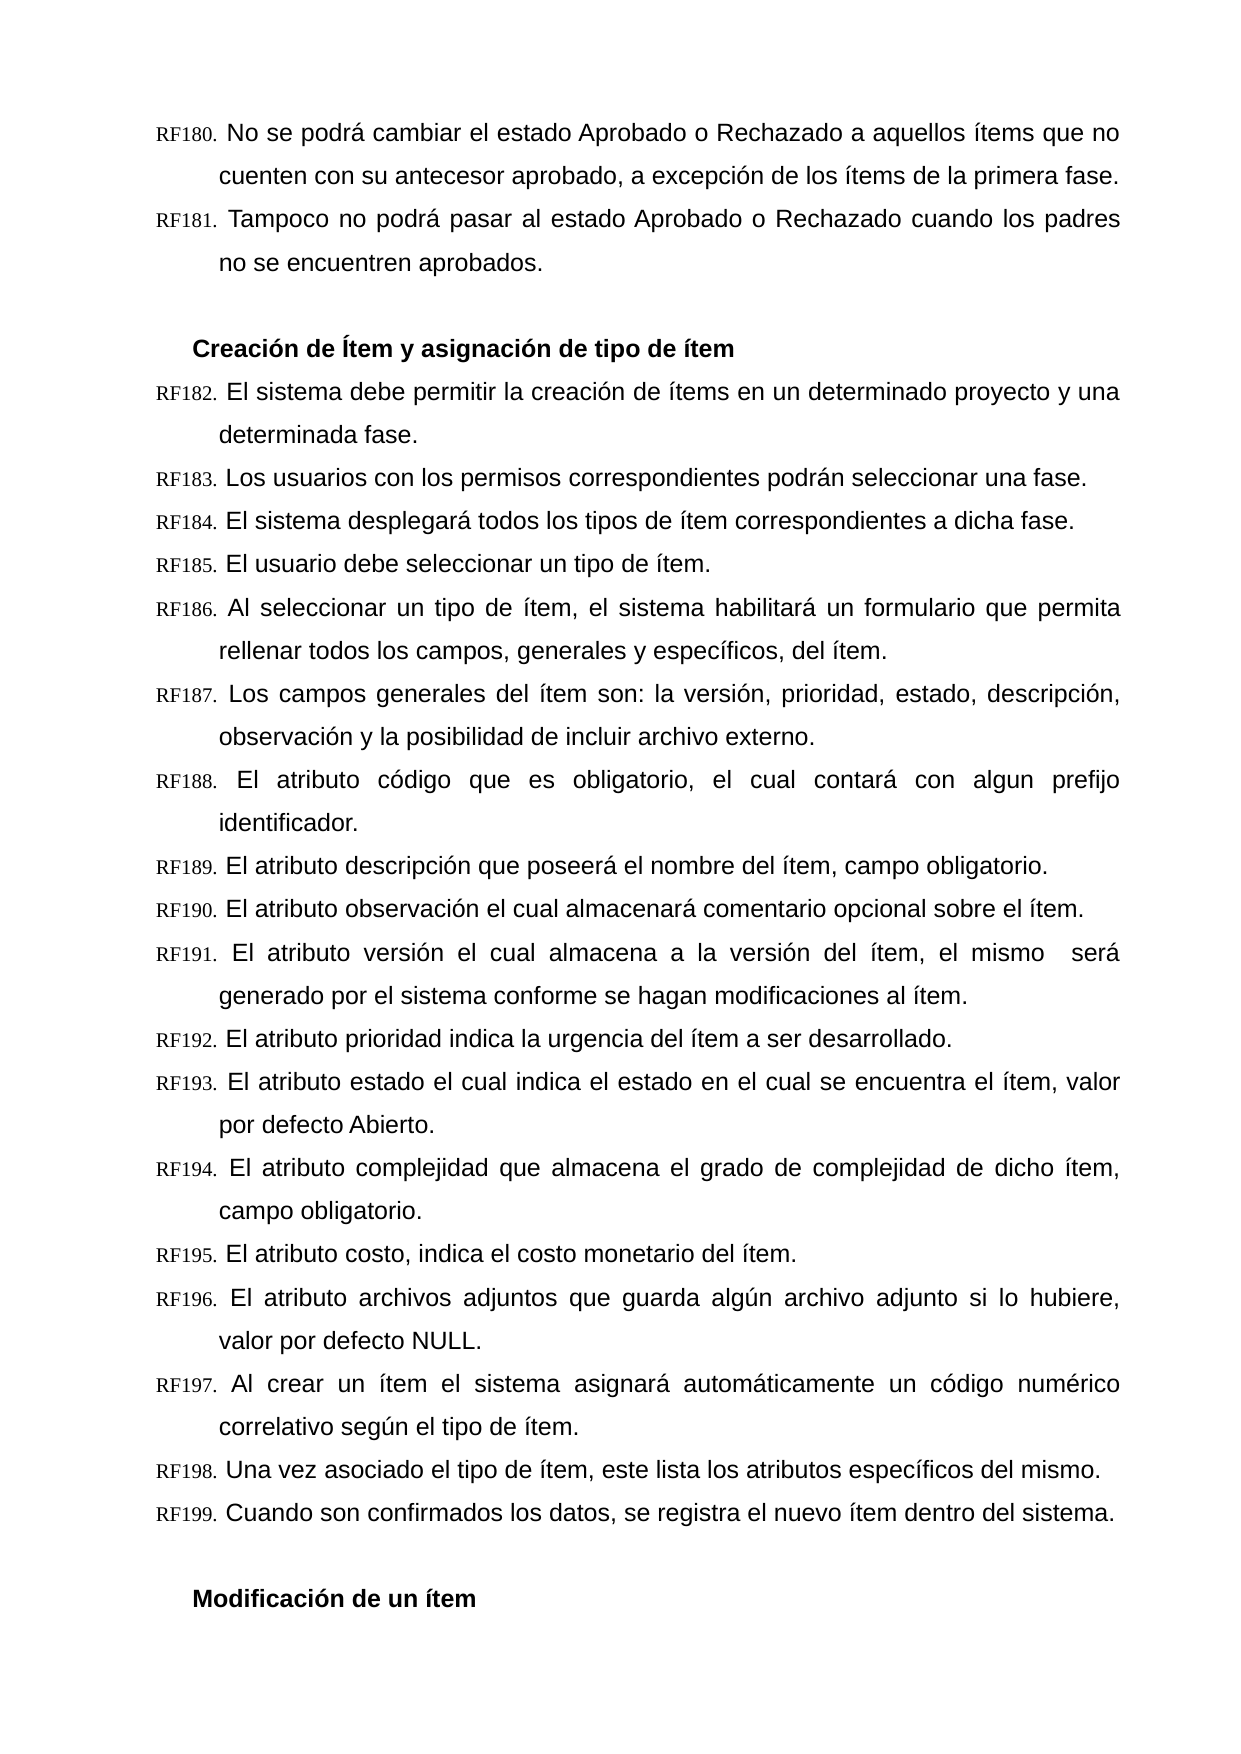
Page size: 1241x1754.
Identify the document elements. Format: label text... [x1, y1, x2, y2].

list Los campos generales del ítem son: la versión, prioridad, estado, descripción, observación y la posibilidad de incluir archivo externo. [156, 679, 1122, 751]
list El atributo estado el cual indica el estado en el cual se encuentra el ítem, valor por defecto Abierto. [156, 1067, 1122, 1139]
list El atributo código que es obligatorio, el cual contará con algun prefijo identificador. [156, 765, 1122, 837]
list Los usuarios con los permisos correspondientes podrán seleccionar una fase. [156, 463, 1122, 492]
list El atributo archivos adjuntos que guarda algún archivo adjunto si lo hubiere, valor por defecto NULL. [156, 1282, 1122, 1354]
text Creación de Ítem y asignación de tipo de ítem [118, 334, 1122, 362]
list Al seleccionar un tipo de ítem, el sistema habilitará un formulario que permita rellenar todos los campos, generales y específicos, del ítem. [156, 592, 1122, 664]
text Modificación de un ítem [118, 1584, 1122, 1613]
list El atributo costo, indica el costo monetario del ítem. [156, 1239, 1122, 1268]
list El usuario debe seleccionar un tipo de ítem. [156, 549, 1122, 578]
list Tampoco no podrá pasar al estado Aprobado o Rechazado cuando los padres no se encuentren aprobados. [156, 204, 1122, 276]
list El sistema debe permitir la creación de ítems en un determinado proyecto y una determinada fase. [156, 377, 1122, 449]
list El atributo complejidad que almacena el grado de complejidad de dicho ítem, campo obligatorio. [156, 1153, 1122, 1225]
list El atributo observación el cual almacenará comentario opcional sobre el ítem. [156, 894, 1122, 923]
list No se podrá cambiar el estado Aprobado o Rechazado a aquellos ítems que no cuenten con su antecesor aprobado, a excepción de los ítems de la primera fase. [156, 118, 1122, 190]
list Una vez asociado el tipo de ítem, este lista los atributos específicos del mismo. [156, 1455, 1122, 1484]
list El atributo prioridad indica la urgencia del ítem a ser desarrollado. [156, 1024, 1122, 1052]
list Al crear un ítem el sistema asignará automáticamente un código numérico correlativo según el tipo de ítem. [156, 1369, 1122, 1441]
list El sistema desplegará todos los tipos de ítem correspondientes a dicha fase. [156, 506, 1122, 535]
list El atributo versión el cual almacena a la versión del ítem, el mismo será generado por el sistema conforme se hagan modificaciones al ítem. [156, 937, 1122, 1009]
list Cuando son confirmados los datos, se registra el nuevo ítem dentro del sistema. [156, 1498, 1122, 1527]
list El atributo descripción que poseerá el nombre del ítem, campo obligatorio. [156, 851, 1122, 880]
